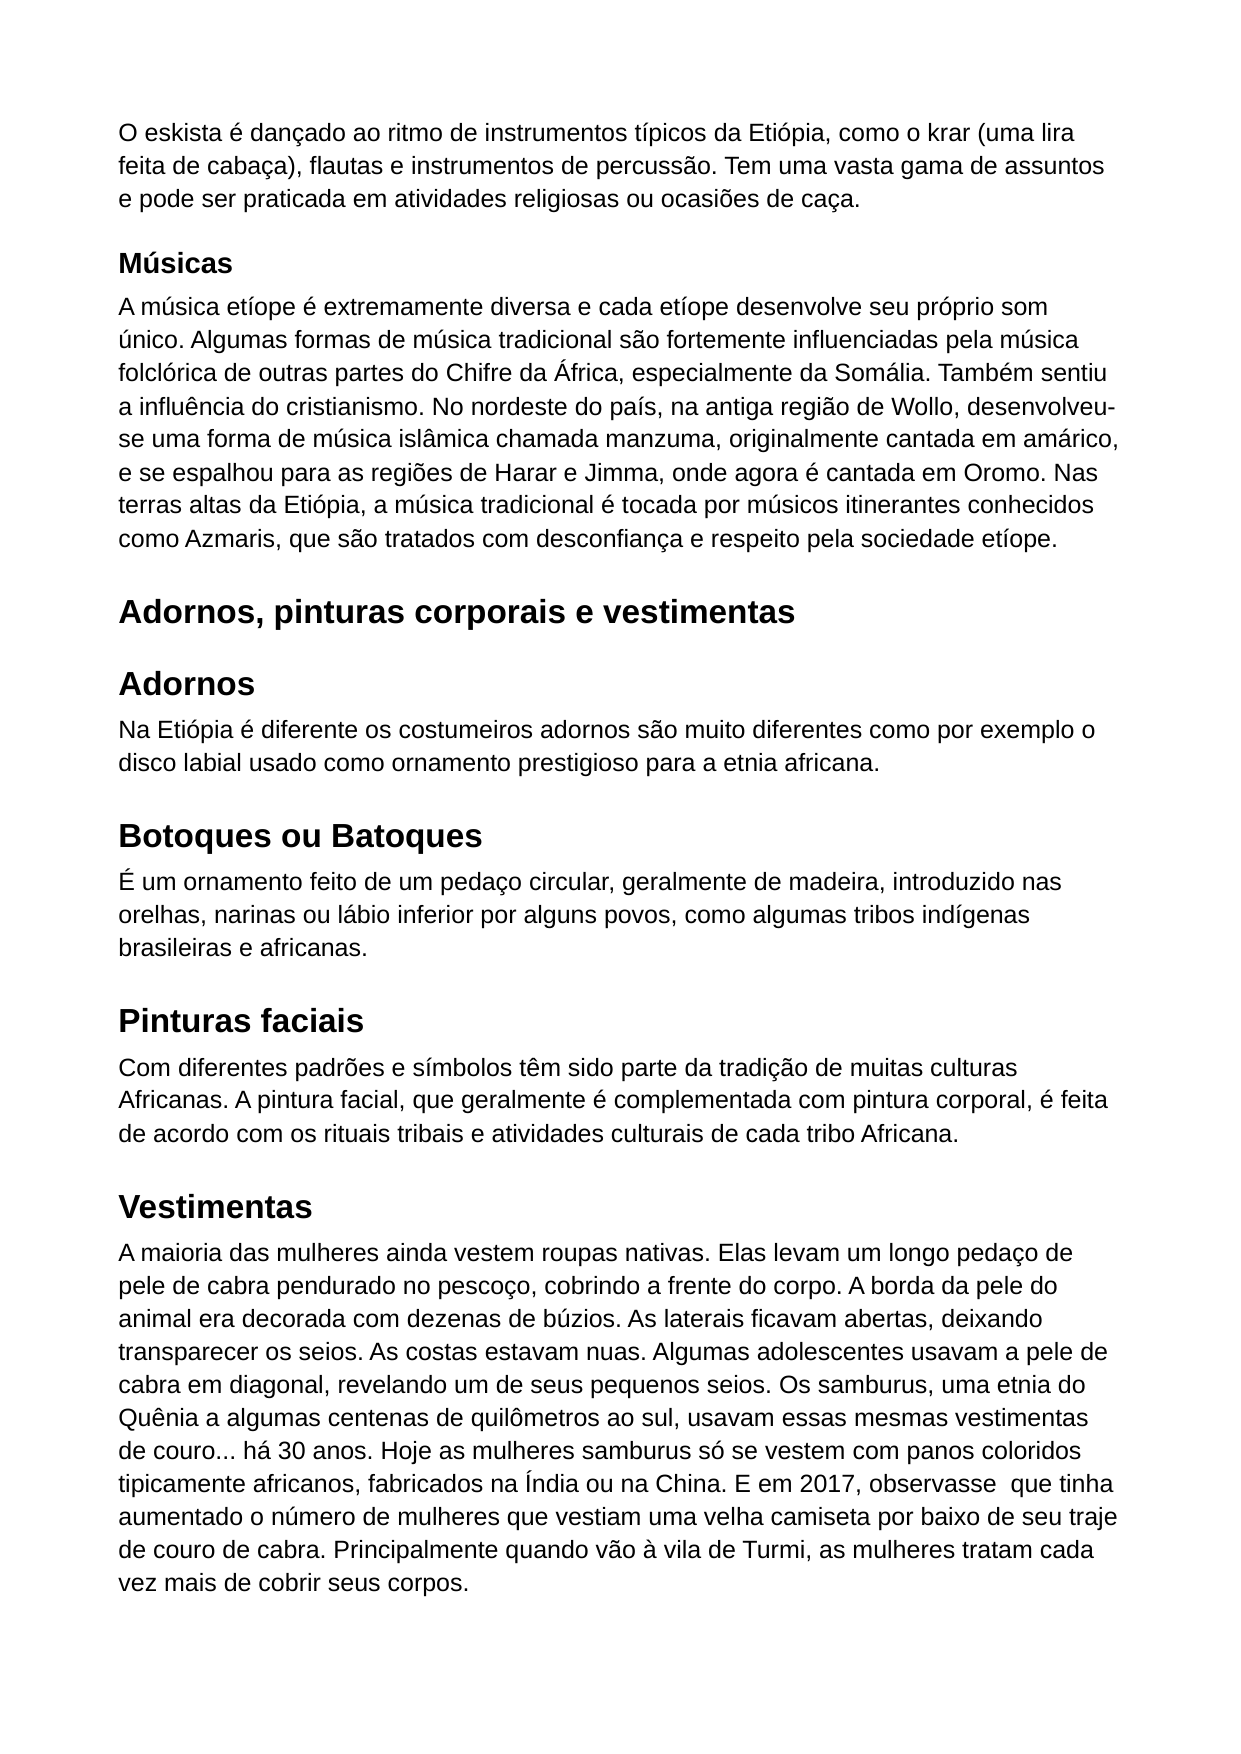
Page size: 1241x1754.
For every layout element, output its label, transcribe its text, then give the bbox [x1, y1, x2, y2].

subtitle Botoques ou Batoques [118, 816, 1122, 854]
subtitle Pinturas faciais [118, 1002, 1122, 1040]
subtitle Adornos, pinturas corporais e vestimentas [118, 592, 1122, 630]
text É um ornamento feito de um pedaço circular, geralmente de madeira, introduzido nas orelhas, narinas ou lábio inferior por alguns povos, como algumas tribos indígenas brasileiras e africanas. [118, 867, 1122, 962]
subtitle Músicas [118, 246, 1122, 280]
text Com diferentes padrões e símbolos têm sido parte da tradição de muitas culturas Africanas. A pintura facial, que geralmente é complementada com pintura corporal, é feita de acordo com os rituais tribais e atividades culturais de cada tribo Africana. [118, 1052, 1122, 1147]
text A música etíope é extremamente diversa e cada etíope desenvolve seu próprio som único. Algumas formas de música tradicional são fortemente influenciadas pela música folclórica de outras partes do Chifre da África, especialmente da Somália. Também sentiu a influência do cristianismo. No nordeste do país, na antiga região de Wollo, desenvolveu-se uma forma de música islâmica chamada manzuma, originalmente cantada em amárico, e se espalhou para as regiões de Harar e Jimma, onde agora é cantada em Oromo. Nas terras altas da Etiópia, a música tradicional é tocada por músicos itinerantes conhecidos como Azmaris, que são tratados com desconfiança e respeito pela sociedade etíope. [118, 292, 1122, 552]
text A maioria das mulheres ainda vestem roupas nativas. Elas levam um longo pedaço de pele de cabra pendurado no pescoço, cobrindo a frente do corpo. A borda da pele do animal era decorada com dezenas de búzios. As laterais ficavam abertas, deixando transparecer os seios. As costas estavam nuas. Algumas adolescentes usavam a pele de cabra em diagonal, revelando um de seus pequenos seios. Os samburus, uma etnia do Quênia a algumas centenas de quilômetros ao sul, usavam essas mesmas vestimentas de couro... há 30 anos. Hoje as mulheres samburus só se vestem com panos coloridos tipicamente africanos, fabricados na Índia ou na China. E em 2017, observasse que tinha aumentado o número de mulheres que vestiam uma velha camiseta por baixo de seu traje de couro de cabra. Principalmente quando vão à vila de Turmi, as mulheres tratam cada vez mais de cobrir seus corpos. [118, 1238, 1122, 1597]
subtitle Vestimentas [118, 1187, 1122, 1225]
text O eskista é dançado ao ritmo de instrumentos típicos da Etiópia, como o krar (uma lira feita de cabaça), flautas e instrumentos de percussão. Tem uma vasta gama de assuntos e pode ser praticada em atividades religiosas ou ocasiões de caça. [118, 118, 1122, 213]
subtitle Adornos [118, 664, 1122, 702]
text Na Etiópia é diferente os costumeiros adornos são muito diferentes como por exemplo o disco labial usado como ornamento prestigioso para a etnia africana. [118, 715, 1122, 776]
